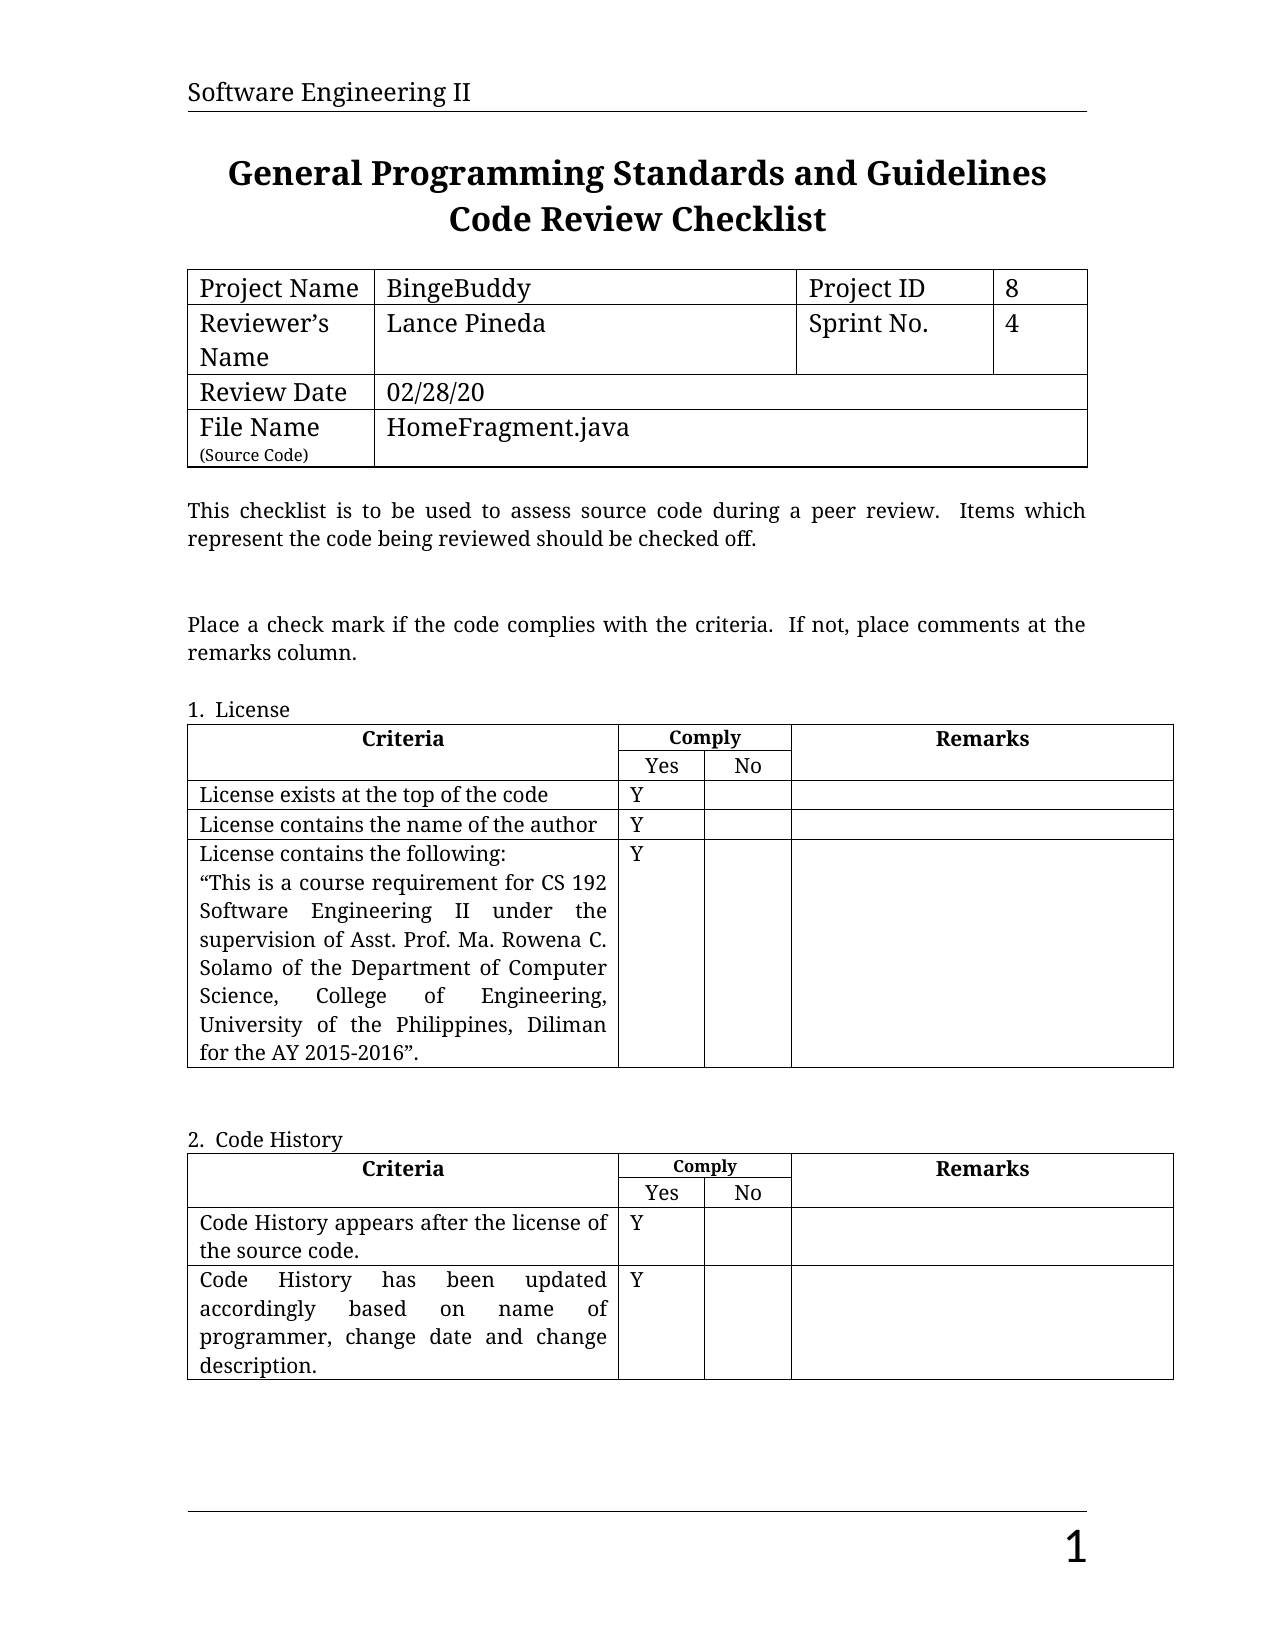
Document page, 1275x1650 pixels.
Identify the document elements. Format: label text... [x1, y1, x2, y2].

table_cell Sprint No. [797, 305, 993, 373]
table_header Project ID [797, 270, 993, 304]
table_cell [705, 781, 791, 809]
table_cell [792, 1266, 1173, 1379]
table_header Comply [619, 725, 791, 750]
table_cell [792, 781, 1173, 809]
table_cell License contains the name of the author [188, 810, 618, 838]
table_cell [792, 1208, 1173, 1264]
table_cell Y [619, 840, 704, 1067]
table_cell [705, 1208, 791, 1264]
table_cell Y [619, 1208, 704, 1264]
table_header Remarks [792, 725, 1173, 779]
text Place a check mark if the code complies with the criteria. If not, place comments at the remarks column. [187, 610, 1087, 667]
table_cell [705, 1266, 791, 1379]
table_cell Code History has been updated accordingly based on name of programmer, change date and change description. [188, 1266, 618, 1379]
table_cell Review Date [188, 375, 374, 409]
table_cell [792, 840, 1173, 1067]
text This checklist is to be used to assess source code during a peer review. Items which represent the code being reviewed should be checked off. [187, 496, 1087, 553]
table_cell Y [619, 1266, 704, 1379]
table_header Criteria [188, 1154, 618, 1207]
table_cell Code History appears after the license of the source code. [188, 1208, 618, 1264]
table_cell HomeFragment.java [375, 410, 1087, 466]
table_cell Y [619, 810, 704, 838]
table_cell Lance Pineda [375, 305, 796, 373]
table_cell Reviewer’s Name [188, 305, 374, 373]
table_cell [705, 810, 791, 838]
table_cell [705, 840, 791, 1067]
table_cell Yes [619, 1178, 704, 1207]
text 1. License [187, 695, 1087, 723]
table_cell License contains the following: “This is a course requirement for CS 192 Software Engineering II under the supervision of Asst. Prof. Ma. Rowena C. Solamo of the Department of Computer Science, College of Engineering, University of the Philippines, Diliman for the AY 2015-2016”. [188, 840, 618, 1067]
table_cell No [705, 1178, 791, 1207]
table_cell 02/28/20 [375, 375, 1087, 409]
table_header Remarks [792, 1154, 1173, 1207]
table_cell 4 [994, 305, 1087, 373]
table_cell Y [619, 781, 704, 809]
table_header 8 [994, 270, 1087, 304]
table_cell No [705, 751, 791, 779]
table_header Criteria [188, 725, 618, 779]
table_header BingeBuddy [375, 270, 796, 304]
table_cell Yes [619, 751, 704, 779]
text General Programming Standards and Guidelines Code Review Checklist [187, 150, 1087, 241]
text 2. Code History [187, 1125, 1087, 1153]
table_cell File Name (Source Code) [188, 410, 374, 466]
table_cell [792, 810, 1173, 838]
table_header Comply [619, 1154, 791, 1177]
table_header Project Name [188, 270, 374, 304]
table_cell License exists at the top of the code [188, 781, 618, 809]
